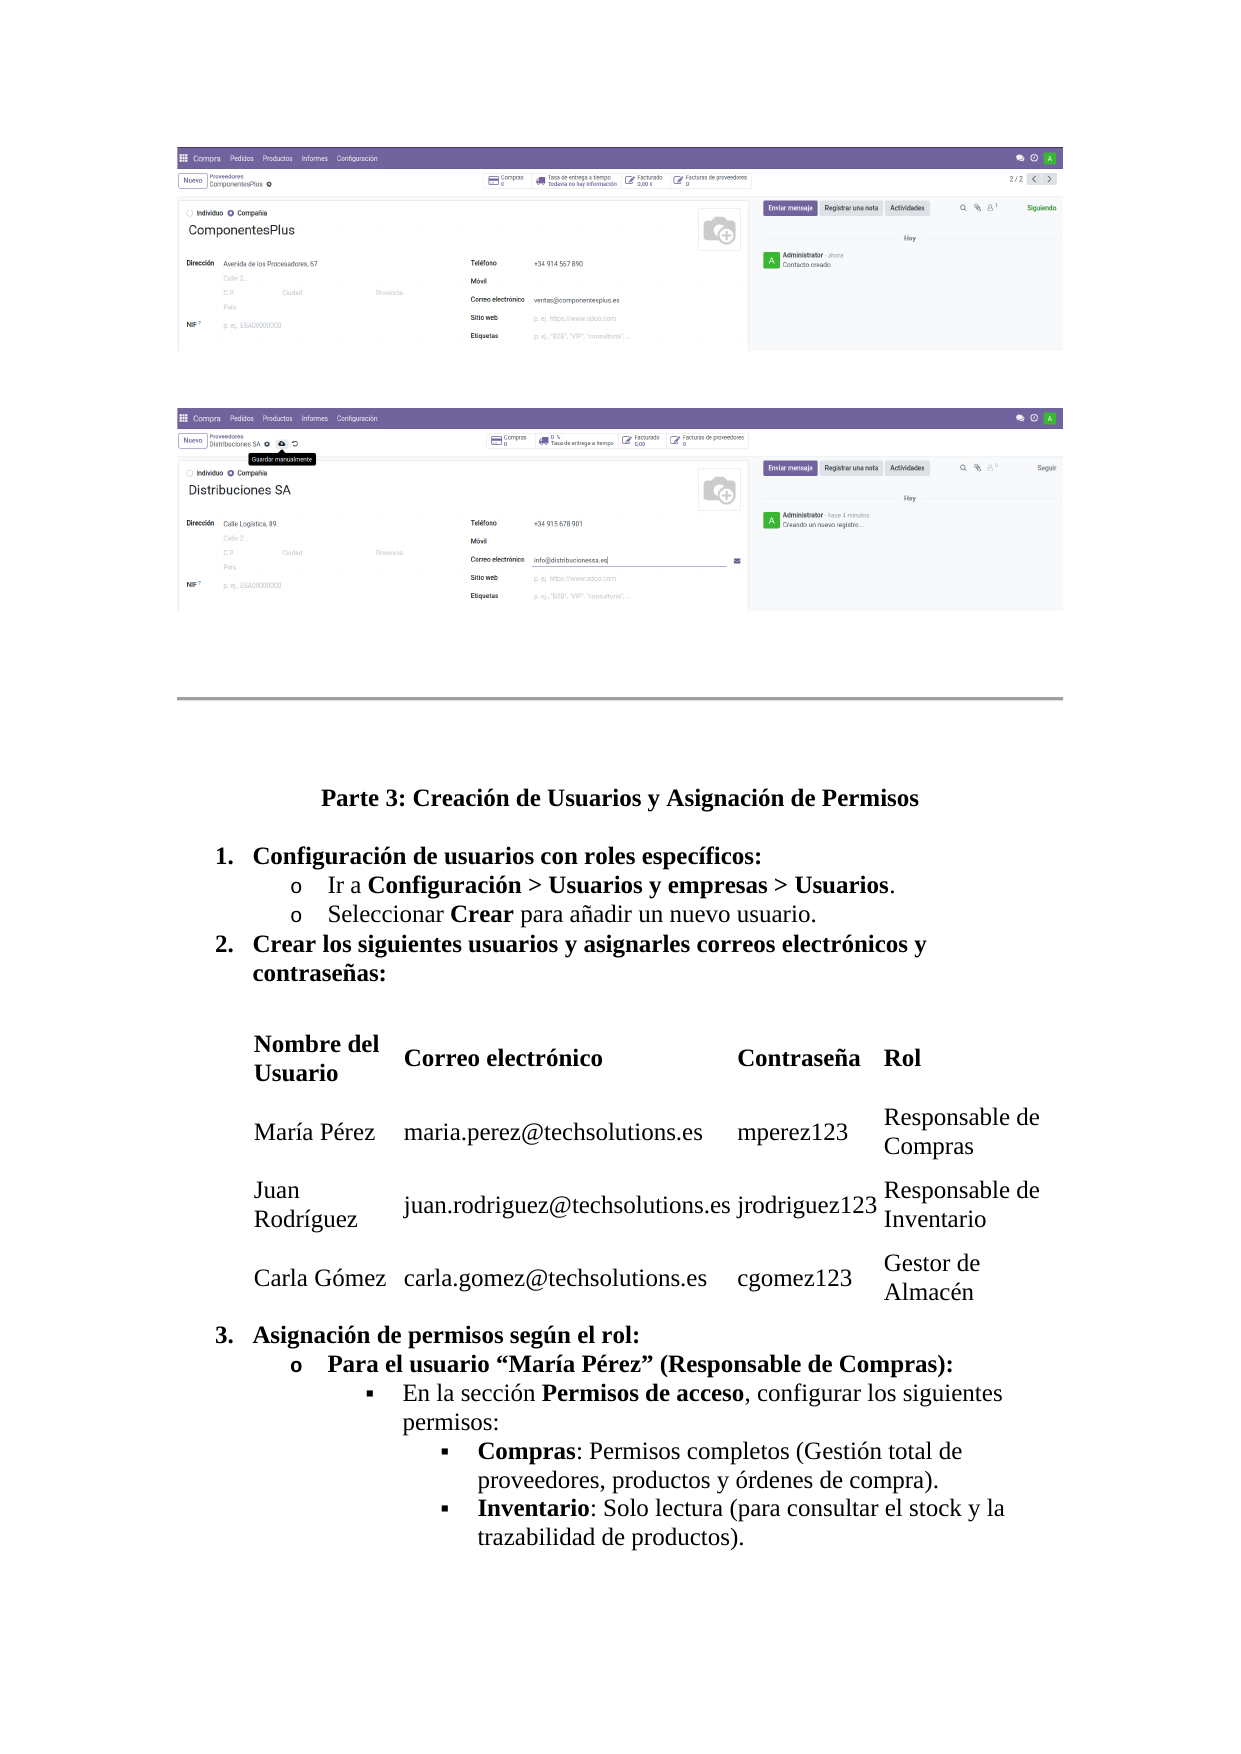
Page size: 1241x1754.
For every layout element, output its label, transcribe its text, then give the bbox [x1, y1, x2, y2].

list Para el usuario “María Pérez” (Responsable de Compras): [290, 1349, 1063, 1378]
table_cell Responsable de Compras [882, 1088, 1063, 1161]
list En la sección Permisos de acceso, configurar los siguientes permisos: [365, 1378, 1063, 1436]
list Inventario: Solo lectura (para consultar el stock y la trazabilidad de productos). [440, 1493, 1063, 1551]
list Compras: Permisos completos (Gestión total de proveedores, productos y órdenes de compra). [440, 1436, 1063, 1493]
table_cell juan.rodriguez@techsolutions.es [402, 1161, 736, 1234]
list Asignación de permisos según el rol: [215, 1320, 1063, 1349]
table_cell Carla Gómez [252, 1235, 402, 1308]
table_cell maria.perez@techsolutions.es [402, 1088, 736, 1161]
table_header Nombre del Usuario [252, 1015, 402, 1088]
list Crear los siguientes usuarios y asignarles correos electrónicos y contraseñas: [215, 929, 1063, 986]
table_cell Juan Rodríguez [252, 1161, 402, 1234]
table_cell mperez123 [736, 1088, 882, 1161]
table_cell Responsable de Inventario [882, 1161, 1063, 1234]
table_header Correo electrónico [402, 1015, 736, 1088]
table_cell Gestor de Almacén [882, 1235, 1063, 1308]
table_cell cgomez123 [736, 1235, 882, 1308]
list Ir a Configuración > Usuarios y empresas > Usuarios. [290, 870, 1063, 899]
table_cell jrodriguez123 [736, 1161, 882, 1234]
table_header Rol [882, 1015, 1063, 1088]
list Configuración de usuarios con roles específicos: [215, 841, 1063, 870]
text Parte 3: Creación de Usuarios y Asignación de Permisos [177, 783, 1063, 812]
table_cell carla.gomez@techsolutions.es [402, 1235, 736, 1308]
table_cell María Pérez [252, 1088, 402, 1161]
picture [177, 408, 1063, 611]
picture [177, 147, 1063, 351]
table_header Contraseña [736, 1015, 882, 1088]
list Seleccionar Crear para añadir un nuevo usuario. [290, 899, 1063, 929]
